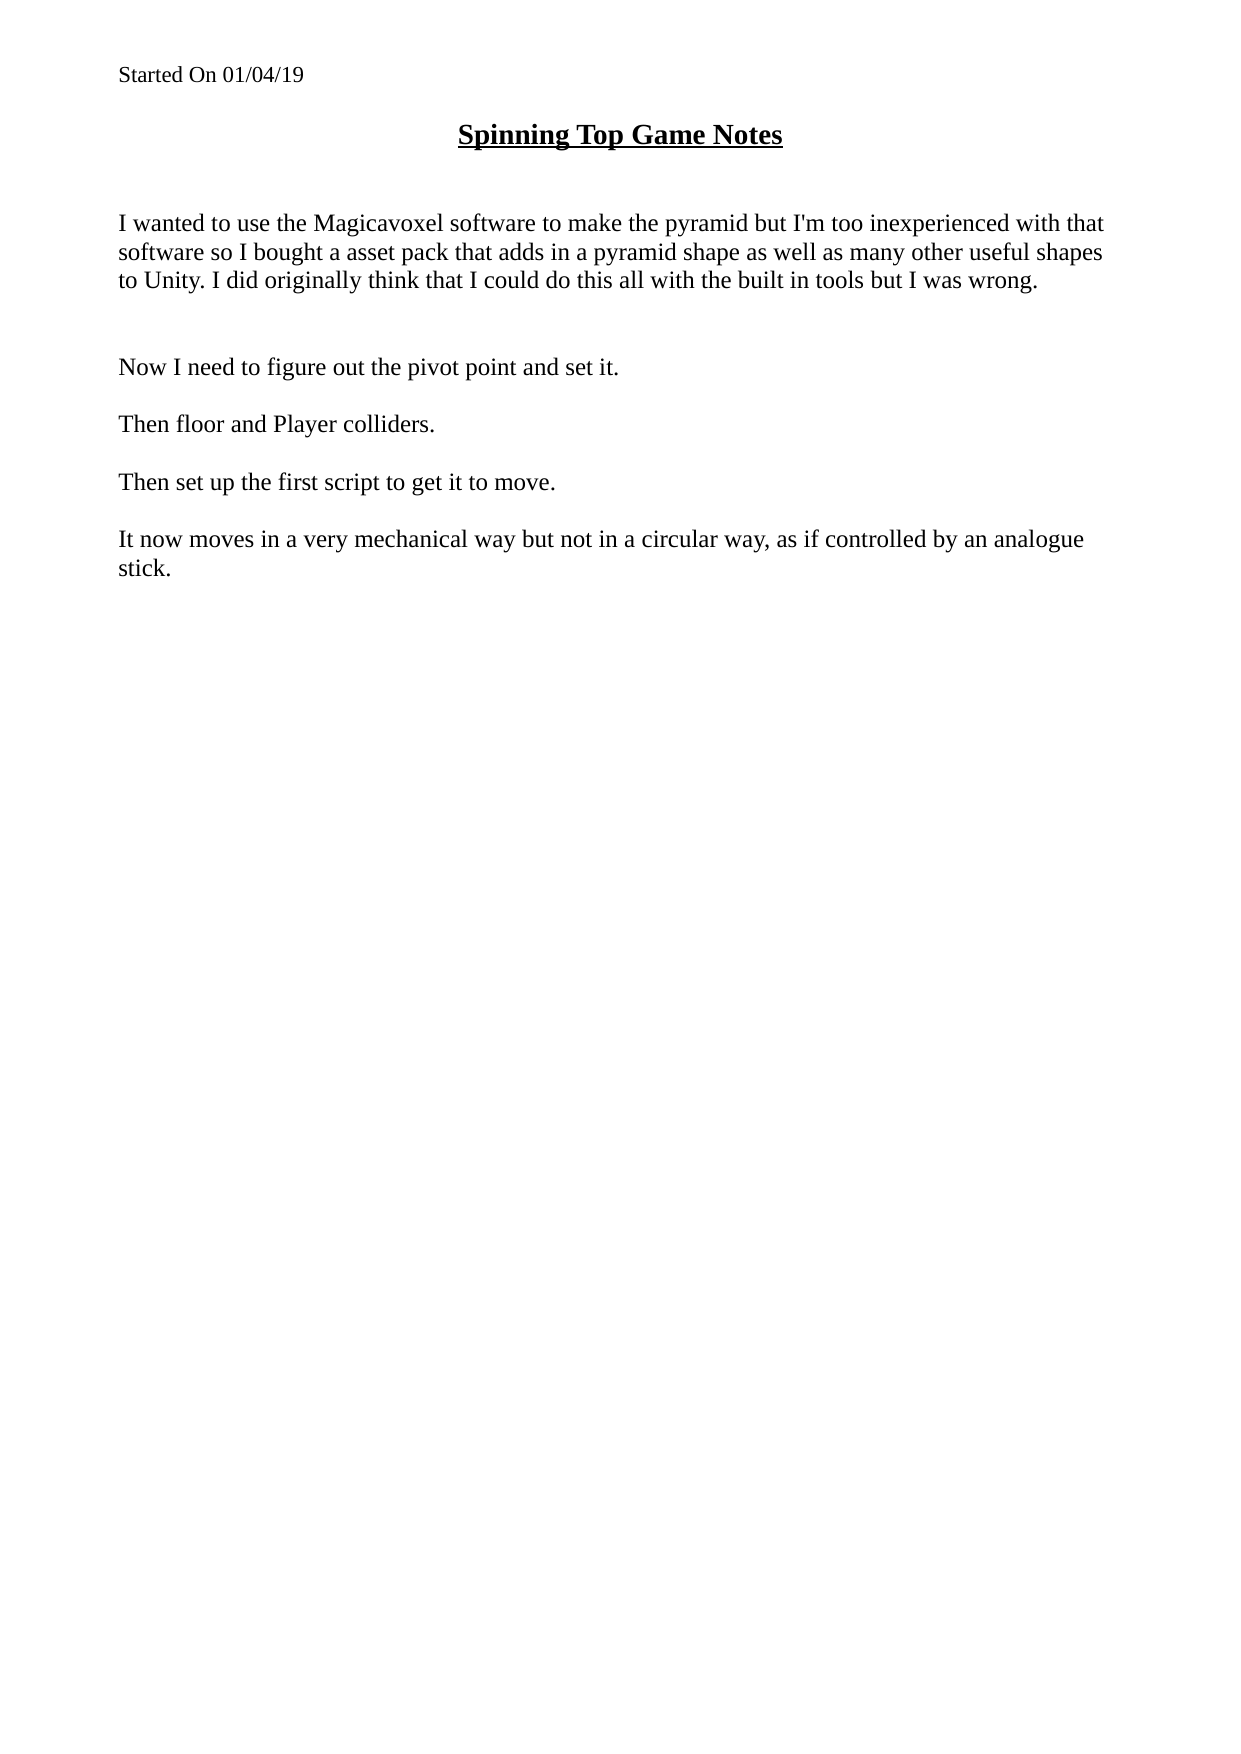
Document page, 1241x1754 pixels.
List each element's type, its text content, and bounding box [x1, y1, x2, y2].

text Then set up the first script to get it to move. [118, 467, 1122, 496]
text Then floor and Player colliders. [118, 409, 1122, 438]
text Spinning Top Game Notes [118, 117, 1122, 151]
text Now I need to figure out the pivot point and set it. [118, 352, 1122, 381]
text I wanted to use the Magicavoxel software to make the pyramid but I'm too inexperienced with that software so I bought a asset pack that adds in a pyramid shape as well as many other useful shapes to Unity. I did originally think that I could do this all with the built in tools but I was wrong. [118, 208, 1122, 294]
text It now moves in a very mechanical way but not in a circular way, as if controlled by an analogue stick. [118, 524, 1122, 582]
